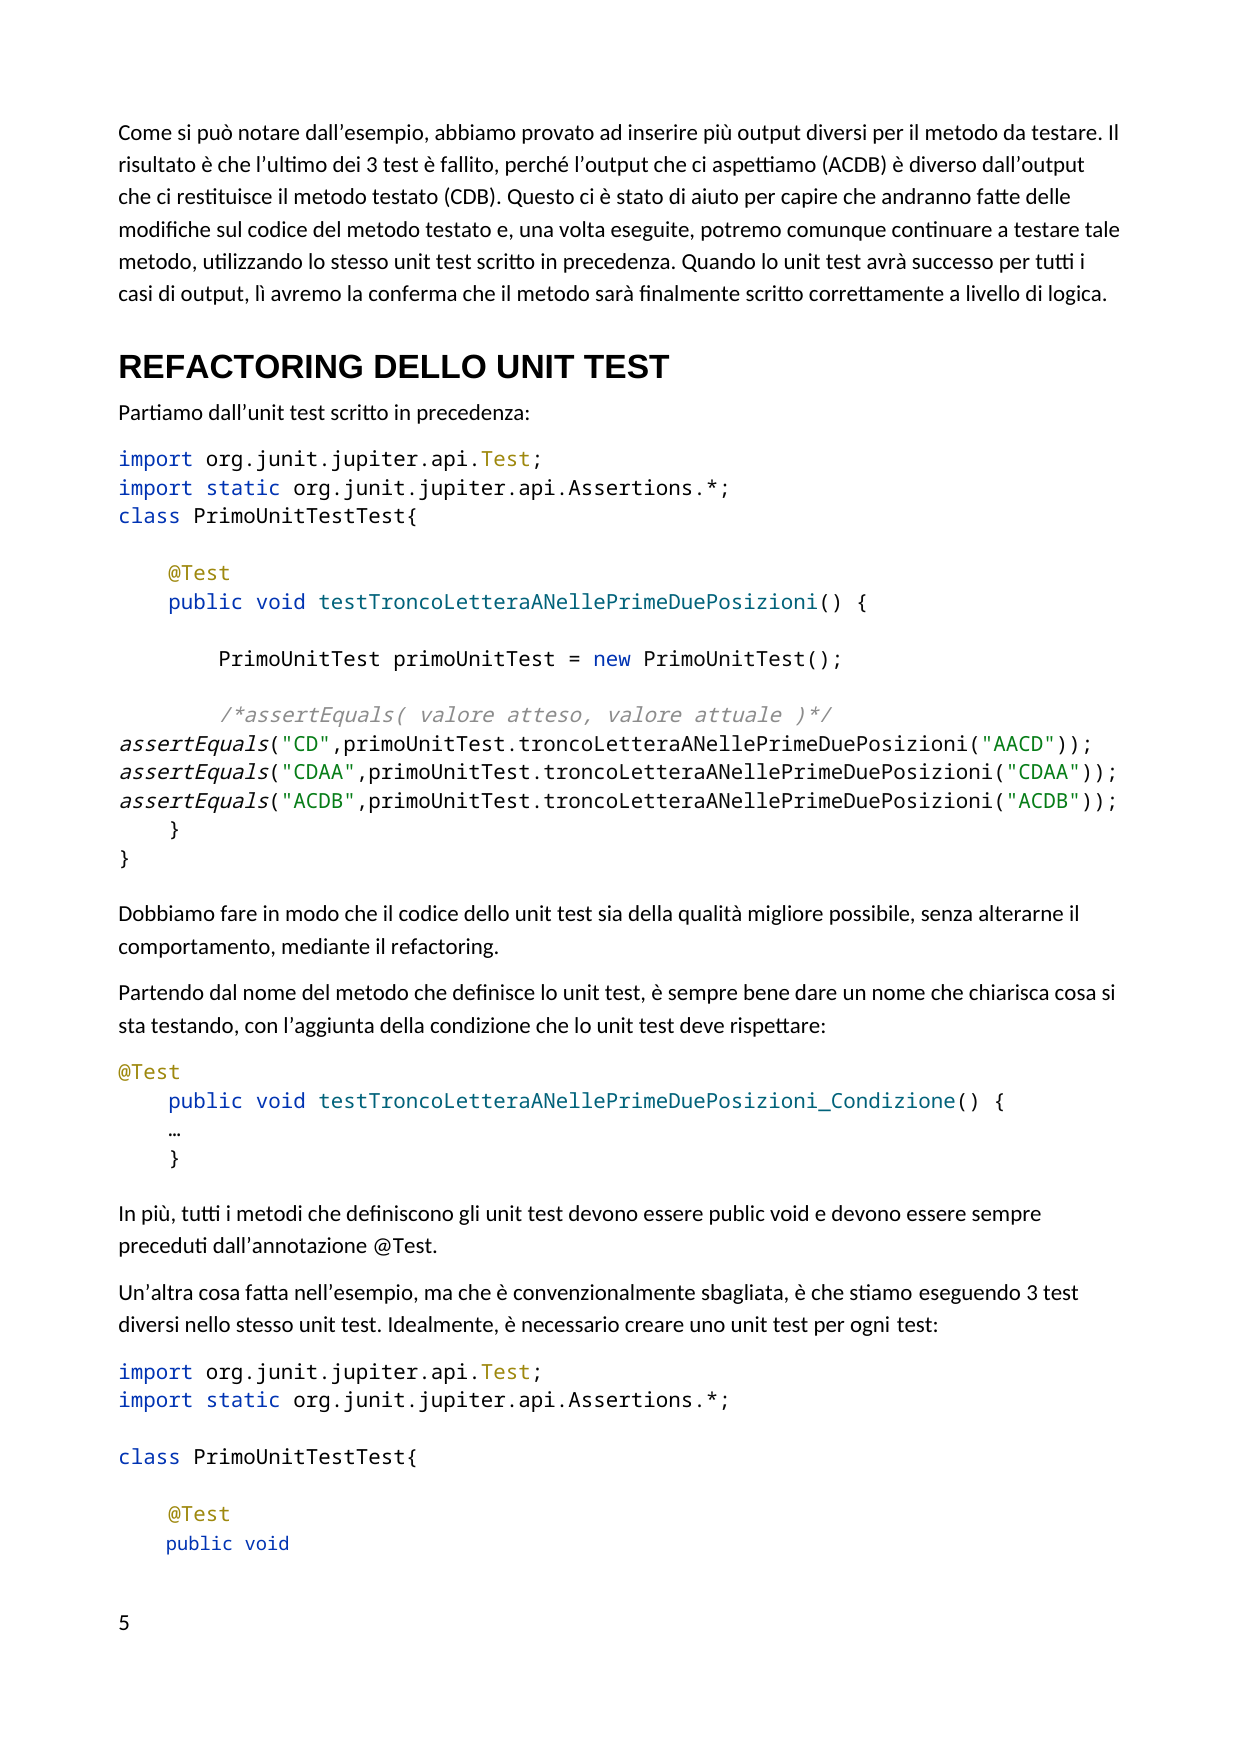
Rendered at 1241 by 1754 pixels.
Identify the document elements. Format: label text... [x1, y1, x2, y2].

text @Test public void testTroncoLetteraANellePrimeDuePosizioni_Condizione() { [118, 1057, 1122, 1114]
text Come si può notare dall’esempio, abbiamo provato ad inserire più output diversi per il metodo da testare. Il risultato è che l’ultimo dei 3 test è fallito, perché l’output che ci aspettiamo (ACDB) è diverso dall’output che ci restituisce il metodo testato (CDB). Questo ci è stato di aiuto per capire che andranno fatte delle modifiche sul codice del metodo testato e, una volta eseguite, potremo comunque continuare a testare tale metodo, utilizzando lo stesso unit test scritto in precedenza. Quando lo unit test avrà successo per tutti i casi di output, lì avremo la conferma che il metodo sarà finalmente scritto correttamente a livello di logica. [118, 118, 1122, 307]
text Dobbiamo fare in modo che il codice dello unit test sia della qualità migliore possibile, senza alterarne il comportamento, mediante il refactoring. [118, 899, 1122, 960]
text import org.junit.jupiter.api.Test; import static org.junit.jupiter.api.Assertions.*; class PrimoUnitTestTest{ @Test public void testTroncoLetteraANellePrimeDuePosizioni() { PrimoUnitTest primoUnitTest = new PrimoUnitTest(); /*assertEquals( valore atteso, valore attuale )*/ assertEquals("CD",primoUnitTest.troncoLetteraANellePrimeDuePosizioni("AACD")); assertEquals("CDAA",primoUnitTest.troncoLetteraANellePrimeDuePosizioni("CDAA")); assertEquals("ACDB",primoUnitTest.troncoLetteraANellePrimeDuePosizioni("ACDB")); } } [118, 444, 1122, 871]
text Partiamo dall’unit test scritto in precedenza: [118, 398, 1122, 426]
subtitle REFACTORING DELLO UNIT TEST [118, 347, 1122, 385]
text Partendo dal nome del metodo che definisce lo unit test, è sempre bene dare un nome che chiarisca cosa si sta testando, con l’aggiunta della condizione che lo unit test deve rispettare: [118, 978, 1122, 1039]
text import org.junit.jupiter.api.Test; import static org.junit.jupiter.api.Assertions.*; class PrimoUnitTestTest{ @Test public void [118, 1357, 1122, 1556]
text In più, tutti i metodi che definiscono gli unit test devono essere public void e devono essere sempre preceduti dall’annotazione @Test. [118, 1199, 1122, 1259]
text … [118, 1114, 1122, 1143]
text } [118, 1143, 1122, 1171]
text Un’altra cosa fatta nell’esempio, ma che è convenzionalmente sbagliata, è che stiamo eseguendo 3 test diversi nello stesso unit test. Idealmente, è necessario creare uno unit test per ogni test: [118, 1278, 1122, 1338]
